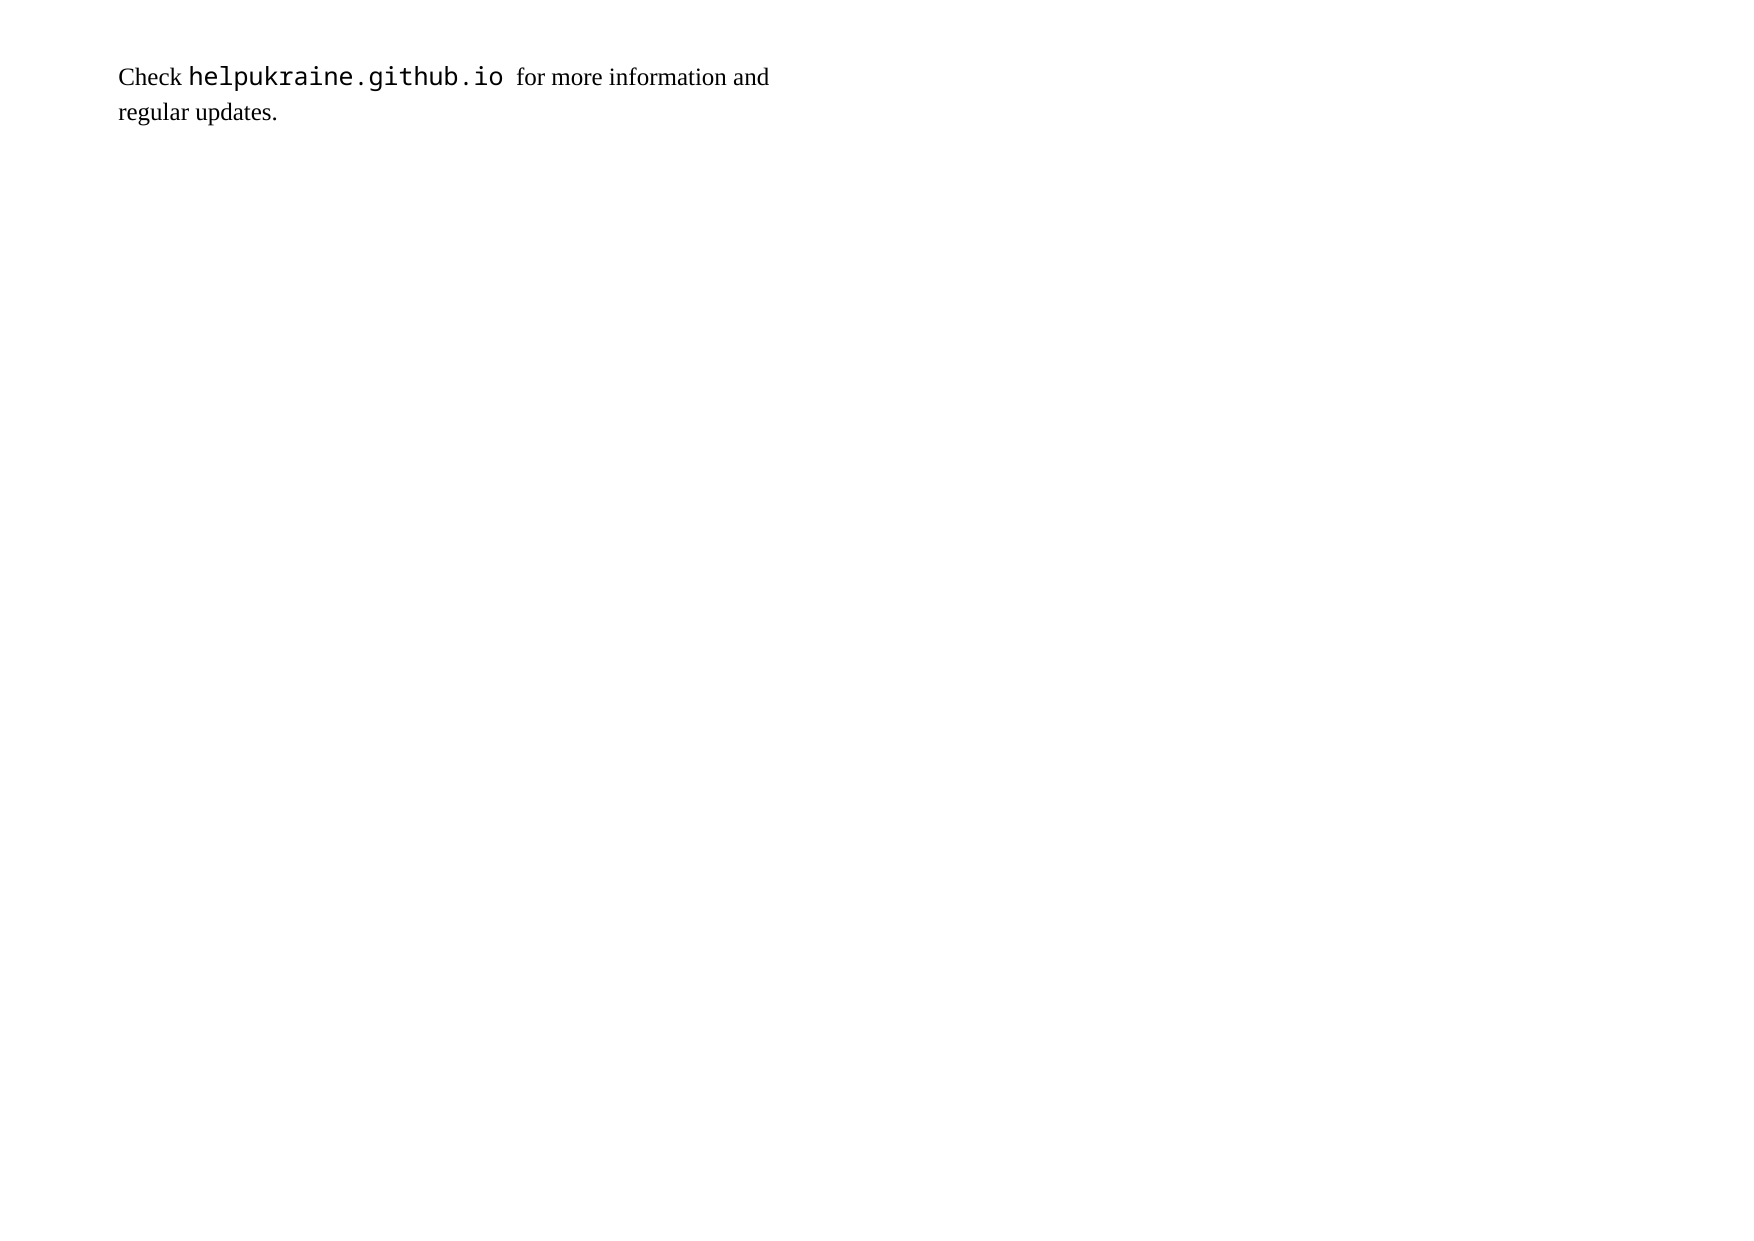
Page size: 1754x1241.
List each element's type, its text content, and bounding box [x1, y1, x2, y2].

text Check helpukraine.github.io for more information and regular updates. [118, 58, 820, 126]
